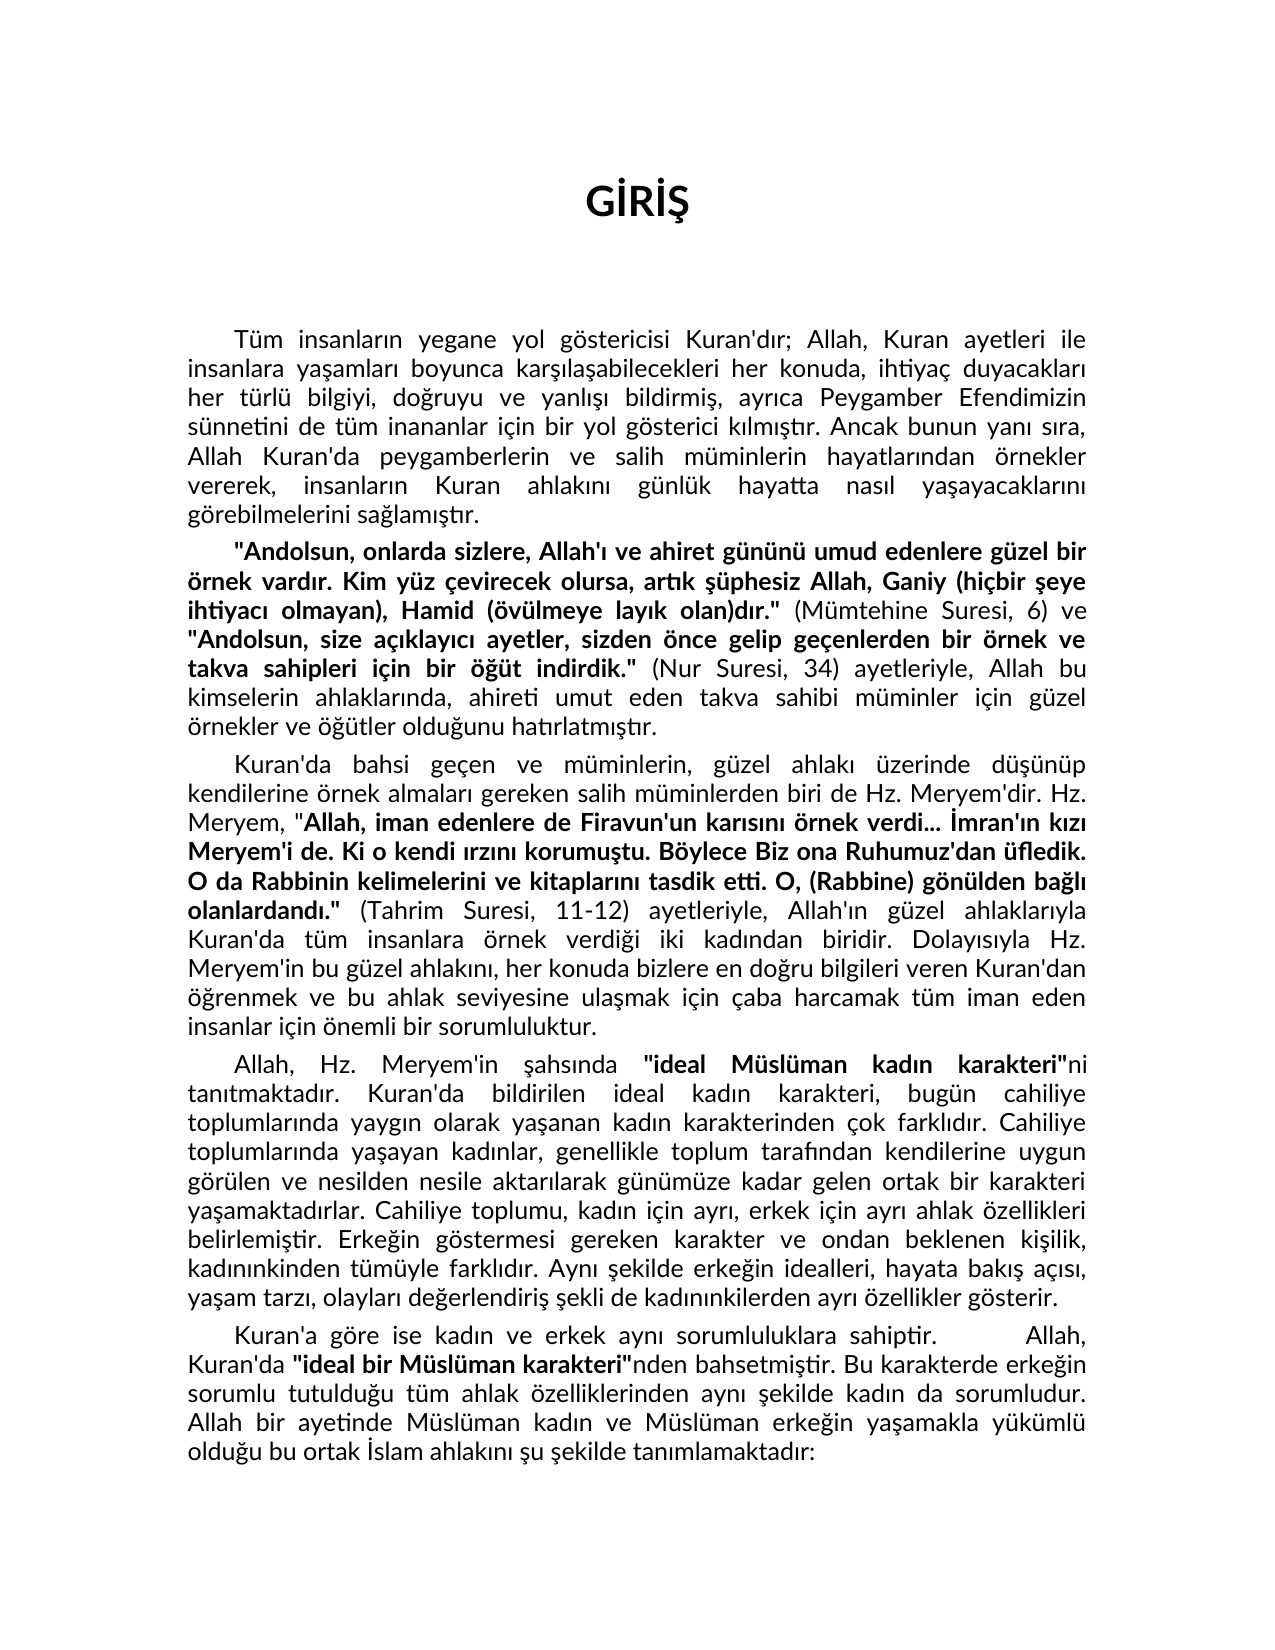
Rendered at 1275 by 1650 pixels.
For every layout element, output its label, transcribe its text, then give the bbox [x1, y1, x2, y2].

text Allah, Hz. Meryem'in şahsında "ideal Müslüman kadın karakteri"ni tanıtmaktadır. Kuran'da bildirilen ideal kadın karakteri, bugün cahiliye toplumlarında yaygın olarak yaşanan kadın karakterinden çok farklıdır. Cahiliye toplumlarında yaşayan kadınlar, genellikle toplum tarafından kendilerine uygun görülen ve nesilden nesile aktarılarak günümüze kadar gelen ortak bir karakteri yaşamaktadırlar. Cahiliye toplumu, kadın için ayrı, erkek için ayrı ahlak özellikleri belirlemiştir. Erkeğin göstermesi gereken karakter ve ondan beklenen kişilik, kadınınkinden tümüyle farklıdır. Aynı şekilde erkeğin idealleri, hayata bakış açısı, yaşam tarzı, olayları değerlendiriş şekli de kadınınkilerden ayrı özellikler gösterir. [187, 1050, 1087, 1312]
text Tüm insanların yegane yol göstericisi Kuran'dır; Allah, Kuran ayetleri ile insanlara yaşamları boyunca karşılaşabilecekleri her konuda, ihtiyaç duyacakları her türlü bilgiyi, doğruyu ve yanlışı bildirmiş, ayrıca Peygamber Efendimizin sünnetini de tüm inananlar için bir yol gösterici kılmıştır. Ancak bunun yanı sıra, Allah Kuran'da peygamberlerin ve salih müminlerin hayatlarından örnekler vererek, insanların Kuran ahlakını günlük hayatta nasıl yaşayacaklarını görebilmelerini sağlamıştır. [187, 325, 1087, 529]
text "Andolsun, onlarda sizlere, Allah'ı ve ahiret gününü umud edenlere güzel bir örnek vardır. Kim yüz çevirecek olursa, artık şüphesiz Allah, Ganiy (hiçbir şeye ihtiyacı olmayan), Hamid (övülmeye layık olan)dır." (Mümtehine Suresi, 6) ve "Andolsun, size açıklayıcı ayetler, sizden önce gelip geçenlerden bir örnek ve takva sahipleri için bir öğüt indirdik." (Nur Suresi, 34) ayetleriyle, Allah bu kimselerin ahlaklarında, ahireti umut eden takva sahibi müminler için güzel örnekler ve öğütler olduğunu hatırlatmıştır. [187, 537, 1087, 742]
subtitle GİRİŞ [187, 175, 1087, 225]
text Kuran'a göre ise kadın ve erkek aynı sorumluluklara sahiptir. Allah, Kuran'da "ideal bir Müslüman karakteri"nden bahsetmiştir. Bu karakterde erkeğin sorumlu tutulduğu tüm ahlak özelliklerinden aynı şekilde kadın da sorumludur. Allah bir ayetinde Müslüman kadın ve Müslüman erkeğin yaşamakla yükümlü olduğu bu ortak İslam ahlakını şu şekilde tanımlamaktadır: [187, 1321, 1087, 1467]
text Kuran'da bahsi geçen ve müminlerin, güzel ahlakı üzerinde düşünüp kendilerine örnek almaları gereken salih müminlerden biri de Hz. Meryem'dir. Hz. Meryem, "Allah, iman edenlere de Firavun'un karısını örnek verdi... İmran'ın kızı Meryem'i de. Ki o kendi ırzını korumuştu. Böylece Biz ona Ruhumuz'dan üfledik. O da Rabbinin kelimelerini ve kitaplarını tasdik etti. O, (Rabbine) gönülden bağlı olanlardandı." (Tahrim Suresi, 11-12) ayetleriyle, Allah'ın güzel ahlaklarıyla Kuran'da tüm insanlara örnek verdiği iki kadından biridir. Dolayısıyla Hz. Meryem'in bu güzel ahlakını, her konuda bizlere en doğru bilgileri veren Kuran'dan öğrenmek ve bu ahlak seviyesine ulaşmak için çaba harcamak tüm iman eden insanlar için önemli bir sorumluluktur. [187, 750, 1087, 1042]
